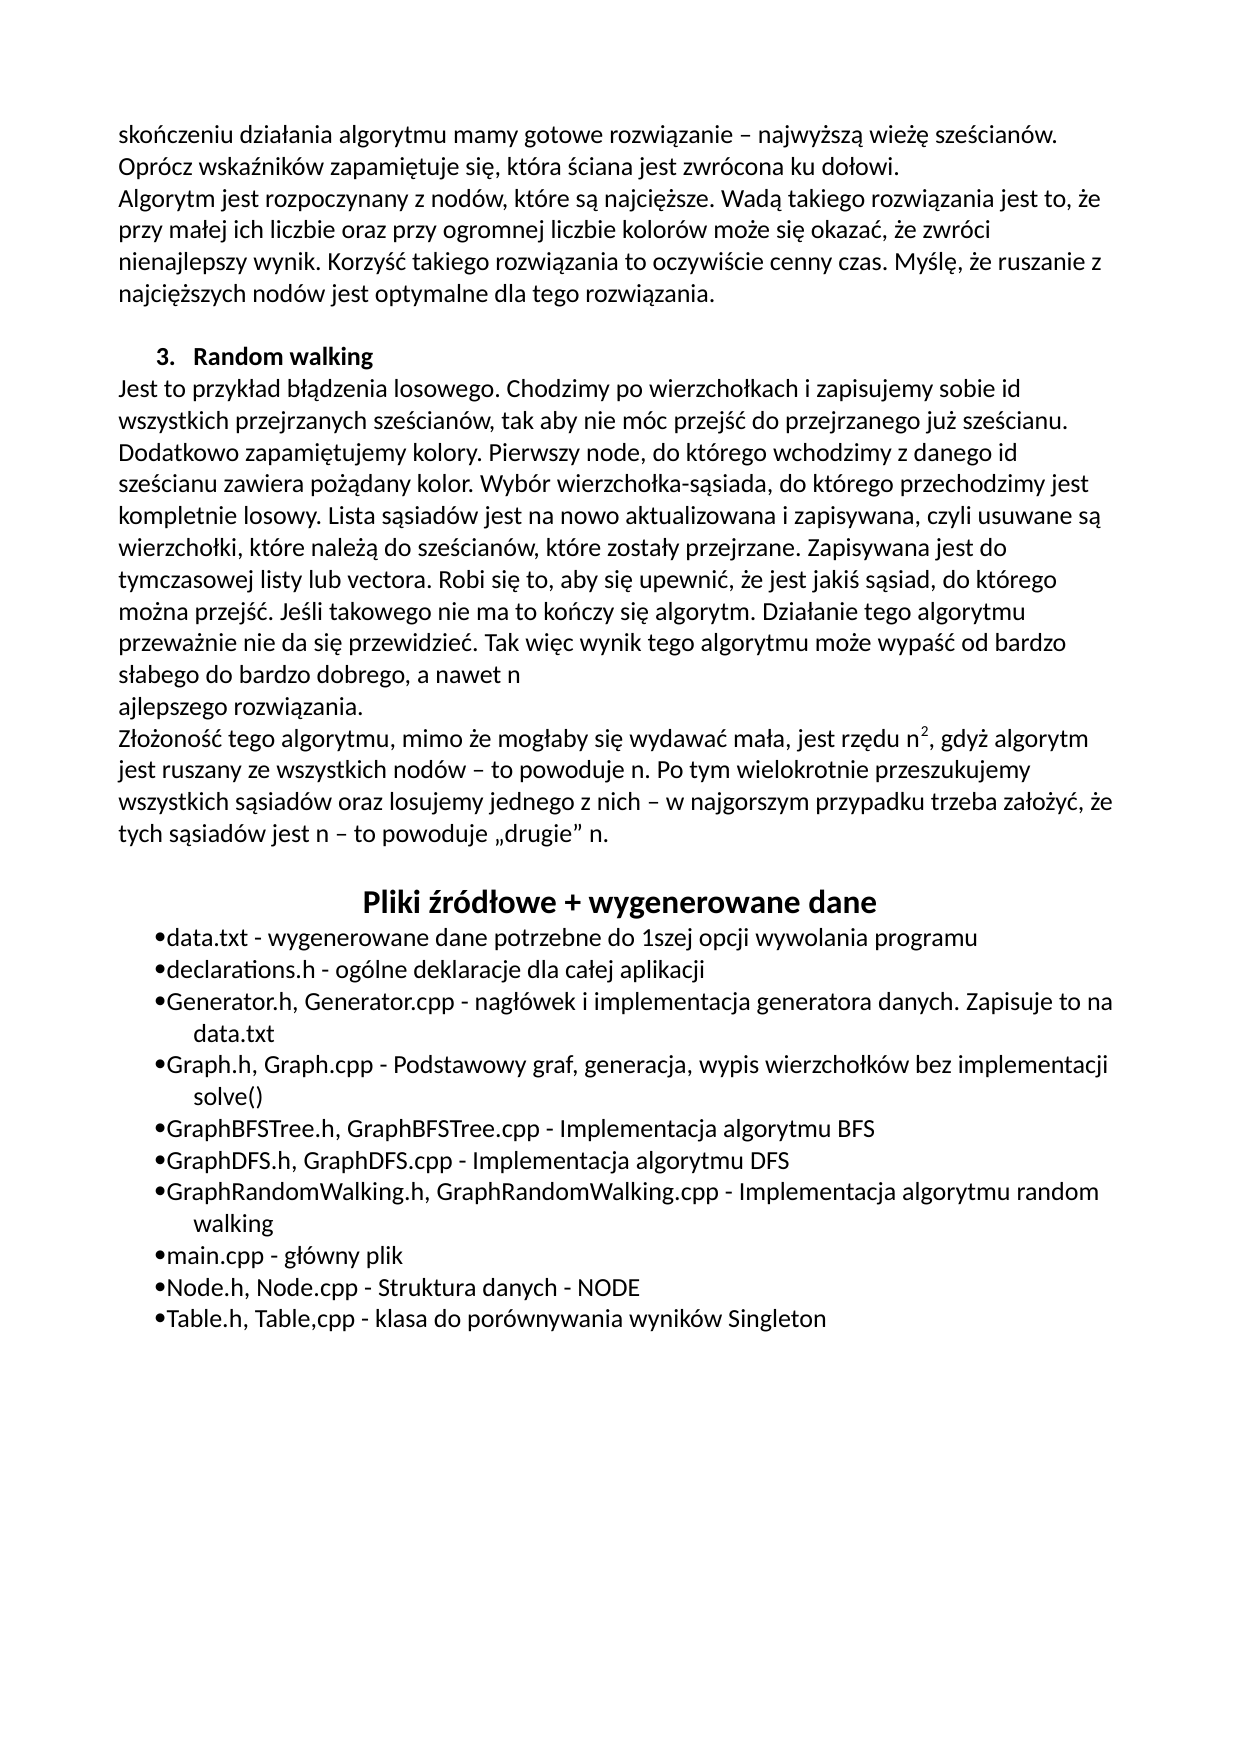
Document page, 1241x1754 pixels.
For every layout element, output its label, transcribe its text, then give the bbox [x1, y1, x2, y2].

text skończeniu działania algorytmu mamy gotowe rozwiązanie – najwyższą wieżę sześcianów. Oprócz wskaźników zapamiętuje się, która ściana jest zwrócona ku dołowi. [118, 118, 1122, 182]
list Random walking [156, 341, 1122, 372]
list main.cpp - główny plik [156, 1239, 1122, 1271]
list Generator.h, Generator.cpp - nagłówek i implementacja generatora danych. Zapisuje to na data.txt [156, 985, 1122, 1048]
list declarations.h - ogólne deklaracje dla całej aplikacji [156, 953, 1122, 985]
list GraphBFSTree.h, GraphBFSTree.cpp - Implementacja algorytmu BFS [156, 1112, 1122, 1144]
text Pliki źródłowe + wygenerowane dane [118, 881, 1122, 921]
text Złożoność tego algorytmu, mimo że mogłaby się wydawać mała, jest rzędu n2, gdyż algorytm jest ruszany ze wszystkich nodów – to powoduje n. Po tym wielokrotnie przeszukujemy wszystkich sąsiadów oraz losujemy jednego z nich – w najgorszym przypadku trzeba założyć, że tych sąsiadów jest n – to powoduje „drugie” n. [118, 722, 1122, 849]
list data.txt - wygenerowane dane potrzebne do 1szej opcji wywolania programu [156, 921, 1122, 953]
list Node.h, Node.cpp - Struktura danych - NODE [156, 1271, 1122, 1303]
list Table.h, Table,cpp - klasa do porównywania wyników Singleton [156, 1303, 1122, 1334]
text ajlepszego rozwiązania. [118, 690, 1122, 722]
list GraphRandomWalking.h, GraphRandomWalking.cpp - Implementacja algorytmu random walking [156, 1176, 1122, 1239]
text Algorytm jest rozpoczynany z nodów, które są najcięższe. Wadą takiego rozwiązania jest to, że przy małej ich liczbie oraz przy ogromnej liczbie kolorów może się okazać, że zwróci nienajlepszy wynik. Korzyść takiego rozwiązania to oczywiście cenny czas. Myślę, że ruszanie z najcięższych nodów jest optymalne dla tego rozwiązania. [118, 182, 1122, 309]
list Graph.h, Graph.cpp - Podstawowy graf, generacja, wypis wierzchołków bez implementacji solve() [156, 1048, 1122, 1112]
text Jest to przykład błądzenia losowego. Chodzimy po wierzchołkach i zapisujemy sobie id wszystkich przejrzanych sześcianów, tak aby nie móc przejść do przejrzanego już sześcianu. Dodatkowo zapamiętujemy kolory. Pierwszy node, do którego wchodzimy z danego id sześcianu zawiera pożądany kolor. Wybór wierzchołka-sąsiada, do którego przechodzimy jest kompletnie losowy. Lista sąsiadów jest na nowo aktualizowana i zapisywana, czyli usuwane są wierzchołki, które należą do sześcianów, które zostały przejrzane. Zapisywana jest do tymczasowej listy lub vectora. Robi się to, aby się upewnić, że jest jakiś sąsiad, do którego można przejść. Jeśli takowego nie ma to kończy się algorytm. Działanie tego algorytmu przeważnie nie da się przewidzieć. Tak więc wynik tego algorytmu może wypaść od bardzo słabego do bardzo dobrego, a nawet n [118, 372, 1122, 690]
list GraphDFS.h, GraphDFS.cpp - Implementacja algorytmu DFS [156, 1144, 1122, 1176]
